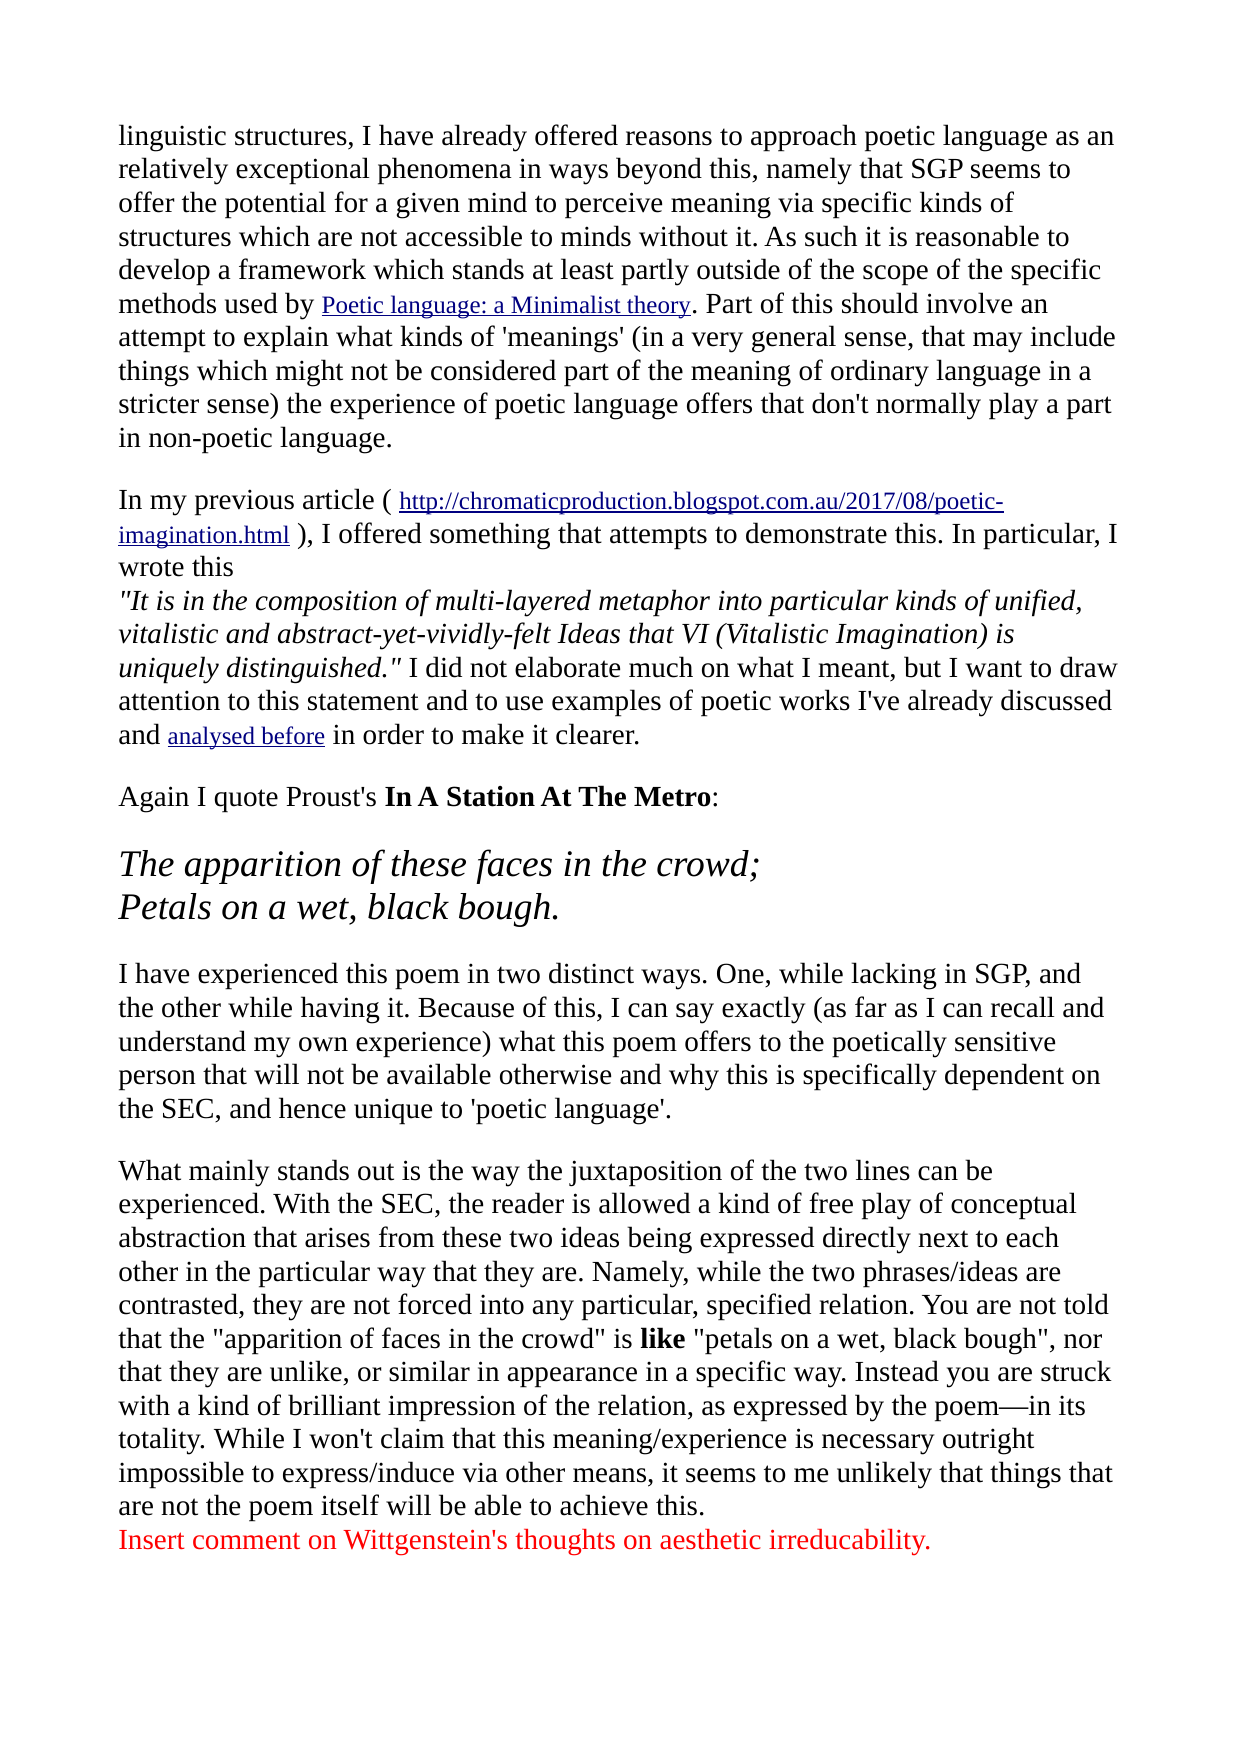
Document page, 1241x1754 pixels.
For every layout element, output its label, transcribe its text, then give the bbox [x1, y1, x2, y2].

text Insert comment on Wittgenstein's thoughts on aesthetic irreducability. [118, 1522, 1122, 1556]
text The apparition of these faces in the crowd; [118, 842, 1122, 885]
text In my previous article ( http://chromaticproduction.blogspot.com.au/2017/08/poetic-imagination.html ), I offered something that attempts to demonstrate this. In particular, I wrote this [118, 482, 1122, 583]
text Again I quote Proust's In A Station At The Metro: [118, 779, 1122, 813]
text Petals on a wet, black bough. [118, 885, 1122, 928]
text linguistic structures, I have already offered reasons to approach poetic language as an relatively exceptional phenomena in ways beyond this, namely that SGP seems to offer the potential for a given mind to perceive meaning via specific kinds of structures which are not accessible to minds without it. As such it is reasonable to develop a framework which stands at least partly outside of the scope of the specific methods used by Poetic language: a Minimalist theory. Part of this should involve an attempt to explain what kinds of 'meanings' (in a very general sense, that may include things which might not be considered part of the meaning of ordinary language in a stricter sense) the experience of poetic language offers that don't normally play a part in non-poetic language. [118, 118, 1122, 453]
text "It is in the composition of multi-layered metaphor into particular kinds of unified, vitalistic and abstract-yet-vividly-felt Ideas that VI (Vitalistic Imagination) is uniquely distinguished." I did not elaborate much on what I meant, but I want to draw attention to this statement and to use examples of poetic works I've already discussed and analysed before in order to make it clearer. [118, 583, 1122, 751]
text I have experienced this poem in two distinct ways. One, while lacking in SGP, and the other while having it. Because of this, I can say exactly (as far as I can recall and understand my own experience) what this poem offers to the poetically sensitive person that will not be available otherwise and why this is specifically dependent on the SEC, and hence unique to 'poetic language'. [118, 957, 1122, 1124]
text What mainly stands out is the way the juxtaposition of the two lines can be experienced. With the SEC, the reader is allowed a kind of free play of conceptual abstraction that arises from these two ideas being expressed directly next to each other in the particular way that they are. Namely, while the two phrases/ideas are contrasted, they are not forced into any particular, specified relation. You are not told that the "apparition of faces in the crowd" is like "petals on a wet, black bough", nor that they are unlike, or similar in appearance in a specific way. Instead you are struck with a kind of brilliant impression of the relation, as expressed by the poem—in its totality. While I won't claim that this meaning/experience is necessary outright impossible to express/induce via other means, it seems to me unlikely that things that are not the poem itself will be able to achieve this. [118, 1153, 1122, 1522]
